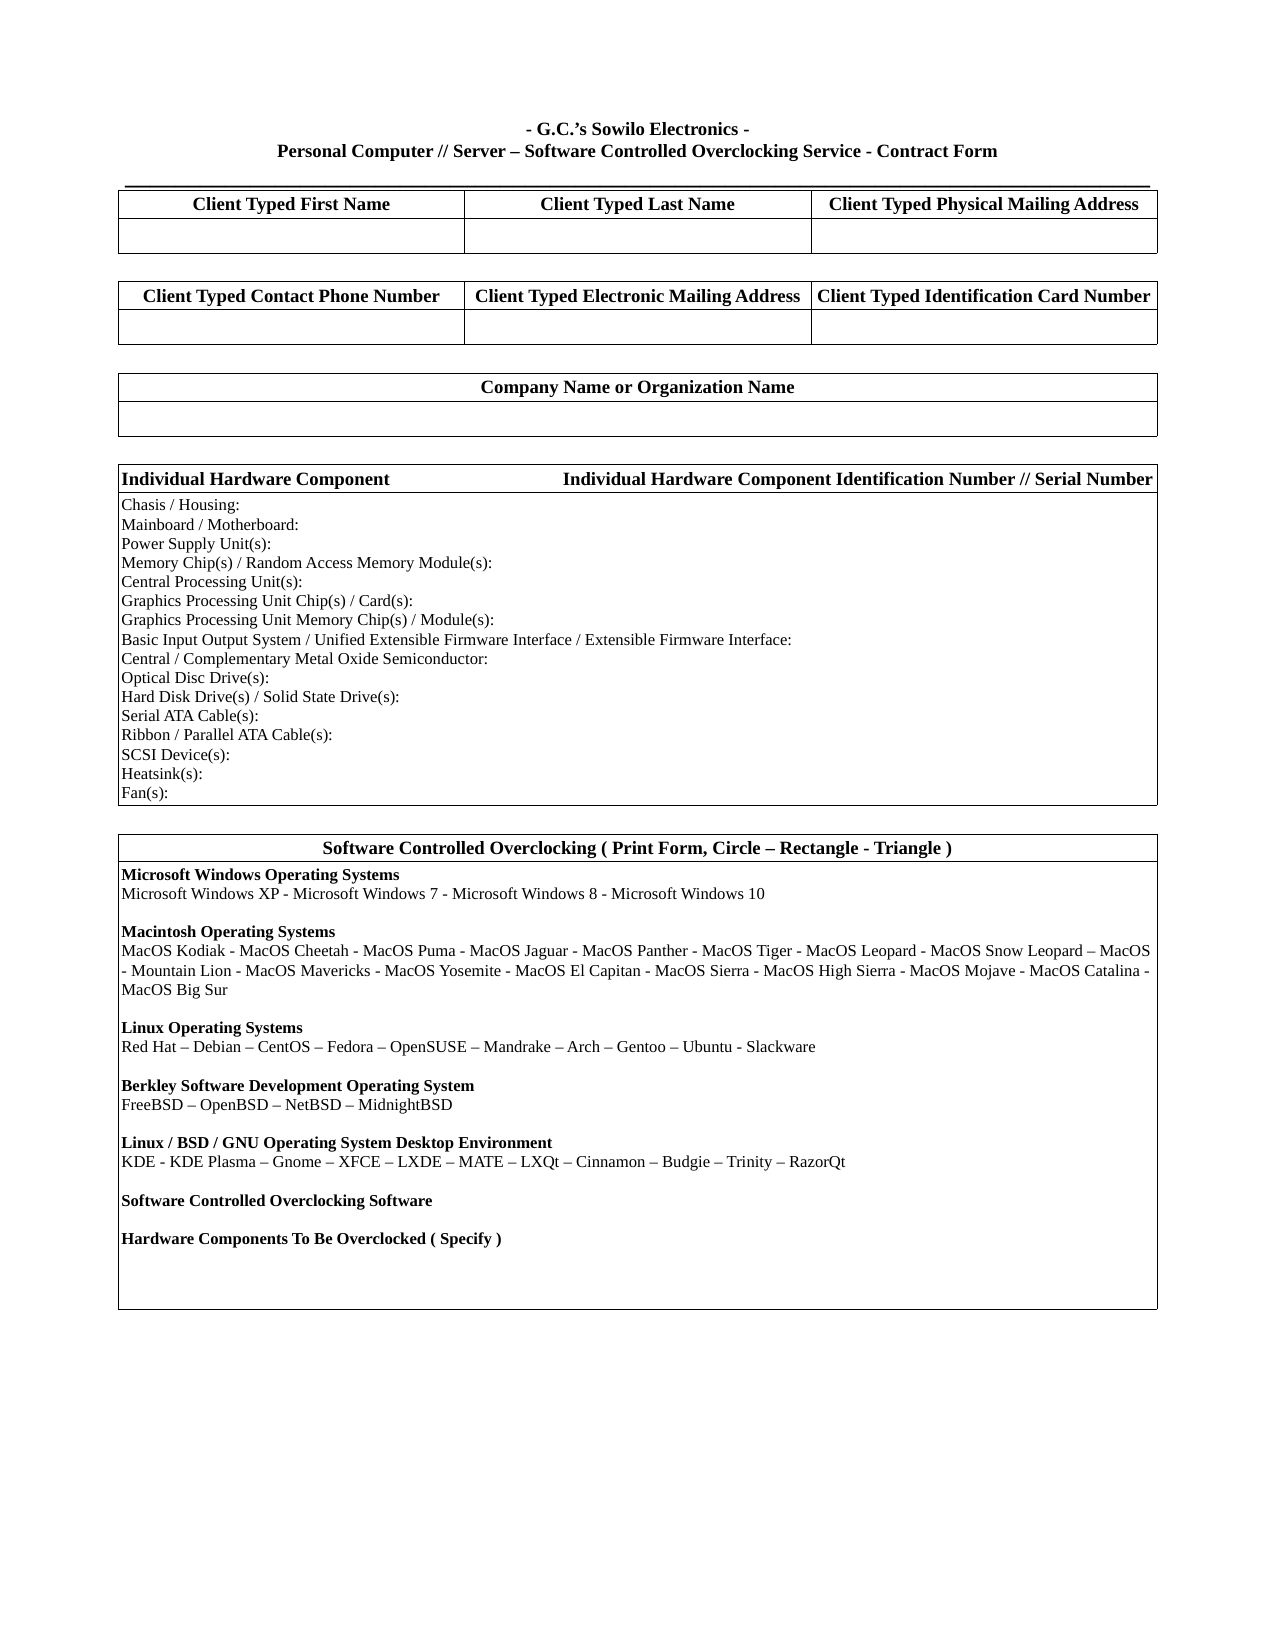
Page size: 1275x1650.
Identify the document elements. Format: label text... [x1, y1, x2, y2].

table_cell [119, 310, 464, 344]
table_header Software Controlled Overclocking ( Print Form, Circle – Rectangle - Triangle ) [119, 835, 1157, 861]
table_header Client Typed Electronic Mailing Address [465, 282, 811, 309]
table_header Client Typed First Name [119, 191, 464, 218]
table_cell [812, 219, 1157, 253]
table_header Client Typed Physical Mailing Address [812, 191, 1157, 218]
text __________________________________________________________________________________ [118, 161, 1157, 190]
table_header Client Typed Identification Card Number [812, 282, 1157, 309]
table_header Client Typed Contact Phone Number [119, 282, 464, 309]
table_header Individual Hardware Component Individual Hardware Component Identification Number // Serial Number [119, 465, 1157, 492]
table_header Company Name or Organization Name [119, 374, 1157, 401]
table_cell [465, 310, 811, 344]
table_cell [465, 219, 811, 253]
table_cell Microsoft Windows Operating Systems Microsoft Windows XP - Microsoft Windows 7 - Microsoft Windows 8 - Microsoft Windows 10 Macintosh Operating Systems MacOS Kodiak - MacOS Cheetah - MacOS Puma - MacOS Jaguar - MacOS Panther - MacOS Tiger - MacOS Leopard - MacOS Snow Leopard – MacOS - Mountain Lion - MacOS Mavericks - MacOS Yosemite - MacOS El Capitan - MacOS Sierra - MacOS High Sierra - MacOS Mojave - MacOS Catalina - MacOS Big Sur Linux Operating Systems Red Hat – Debian – CentOS – Fedora – OpenSUSE – Mandrake – Arch – Gentoo – Ubuntu - Slackware Berkley Software Development Operating System FreeBSD – OpenBSD – NetBSD – MidnightBSD Linux / BSD / GNU Operating System Desktop Environment KDE - KDE Plasma – Gnome – XFCE – LXDE – MATE – LXQt – Cinnamon – Budgie – Trinity – RazorQt Software Controlled Overclocking Software Hardware Components To Be Overclocked ( Specify ) [119, 862, 1157, 1308]
table_cell Chasis / Housing: Mainboard / Motherboard: Power Supply Unit(s): Memory Chip(s) / Random Access Memory Module(s): Central Processing Unit(s): Graphics Processing Unit Chip(s) / Card(s): Graphics Processing Unit Memory Chip(s) / Module(s): Basic Input Output System / Unified Extensible Firmware Interface / Extensible Firmware Interface: Central / Complementary Metal Oxide Semiconductor: Optical Disc Drive(s): Hard Disk Drive(s) / Solid State Drive(s): Serial ATA Cable(s): Ribbon / Parallel ATA Cable(s): SCSI Device(s): Heatsink(s): Fan(s): [119, 493, 1157, 805]
table_cell [812, 310, 1157, 344]
table_cell [119, 219, 464, 253]
text - G.C.’s Sowilo Electronics - [118, 118, 1157, 140]
text Personal Computer // Server – Software Controlled Overclocking Service - Contract Form [118, 140, 1157, 161]
table_header Client Typed Last Name [465, 191, 811, 218]
table_cell [119, 402, 1157, 436]
